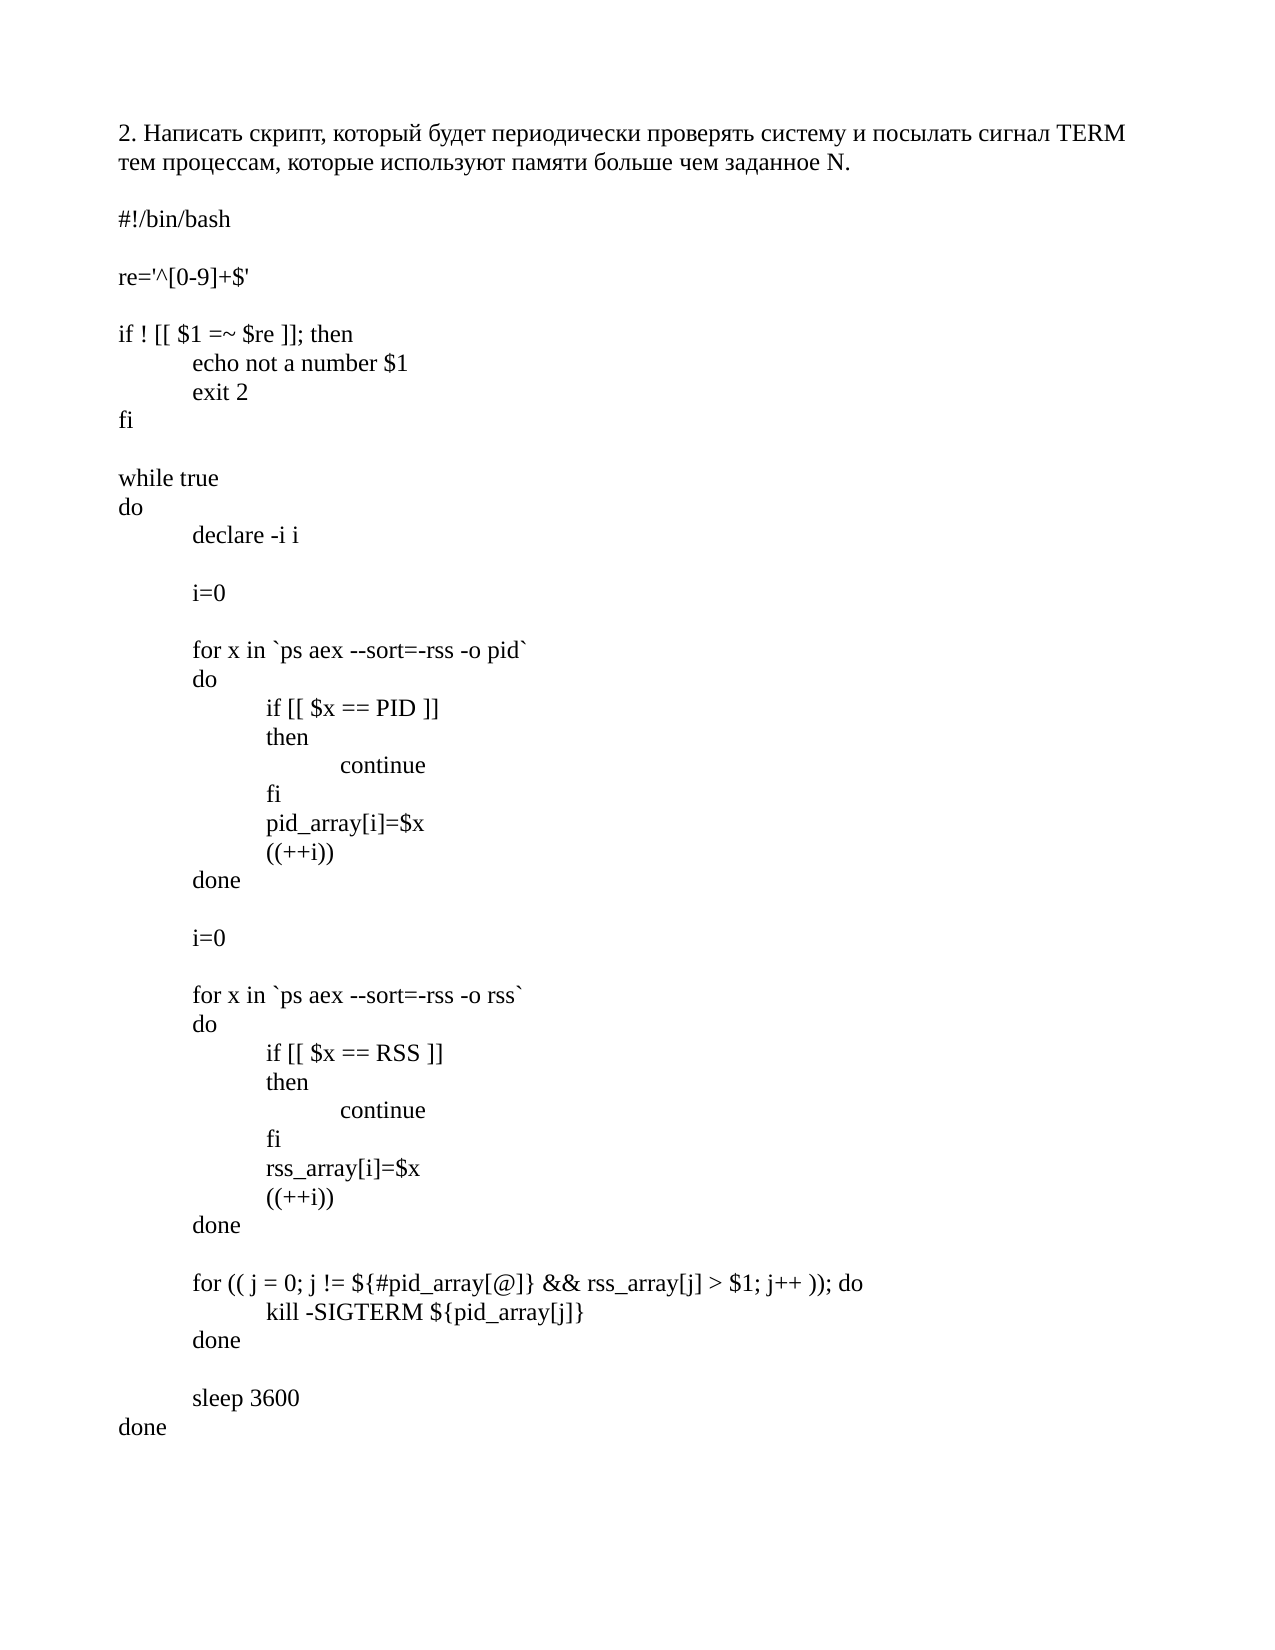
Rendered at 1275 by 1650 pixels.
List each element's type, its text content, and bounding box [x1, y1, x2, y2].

text i=0 [118, 578, 1157, 607]
text if [[ $x == RSS ]] [118, 1038, 1157, 1067]
text fi [118, 406, 1157, 434]
text #!/bin/bash [118, 204, 1157, 233]
text re='^[0-9]+$' [118, 262, 1157, 291]
text kill -SIGTERM ${pid_array[j]} [118, 1297, 1157, 1326]
text fi [118, 1124, 1157, 1153]
text sleep 3600 [118, 1383, 1157, 1412]
text for x in `ps aex --sort=-rss -o pid` [118, 636, 1157, 664]
text rss_array[i]=$x [118, 1153, 1157, 1182]
text if ! [[ $1 =~ $re ]]; then [118, 319, 1157, 348]
text do [118, 1009, 1157, 1038]
text continue [118, 751, 1157, 779]
text if [[ $x == PID ]] [118, 693, 1157, 722]
text done [118, 866, 1157, 894]
text declare -i i [118, 521, 1157, 549]
text continue [118, 1096, 1157, 1124]
text done [118, 1326, 1157, 1354]
text done [118, 1211, 1157, 1239]
text 2. Написать скрипт, который будет периодически проверять систему и посылать сигнал TERM тем процессам, которые используют памяти больше чем заданное N. [118, 118, 1157, 176]
text ((++i)) [118, 837, 1157, 866]
text exit 2 [118, 377, 1157, 406]
text do [118, 492, 1157, 521]
text pid_array[i]=$x [118, 808, 1157, 837]
text fi [118, 779, 1157, 808]
text do [118, 664, 1157, 693]
text for x in `ps aex --sort=-rss -o rss` [118, 981, 1157, 1009]
text for (( j = 0; j != ${#pid_array[@]} && rss_array[j] > $1; j++ )); do [118, 1268, 1157, 1297]
text i=0 [118, 923, 1157, 952]
text done [118, 1412, 1157, 1441]
text ((++i)) [118, 1182, 1157, 1211]
text echo not a number $1 [118, 348, 1157, 377]
text then [118, 1067, 1157, 1096]
text then [118, 722, 1157, 751]
text while true [118, 463, 1157, 492]
